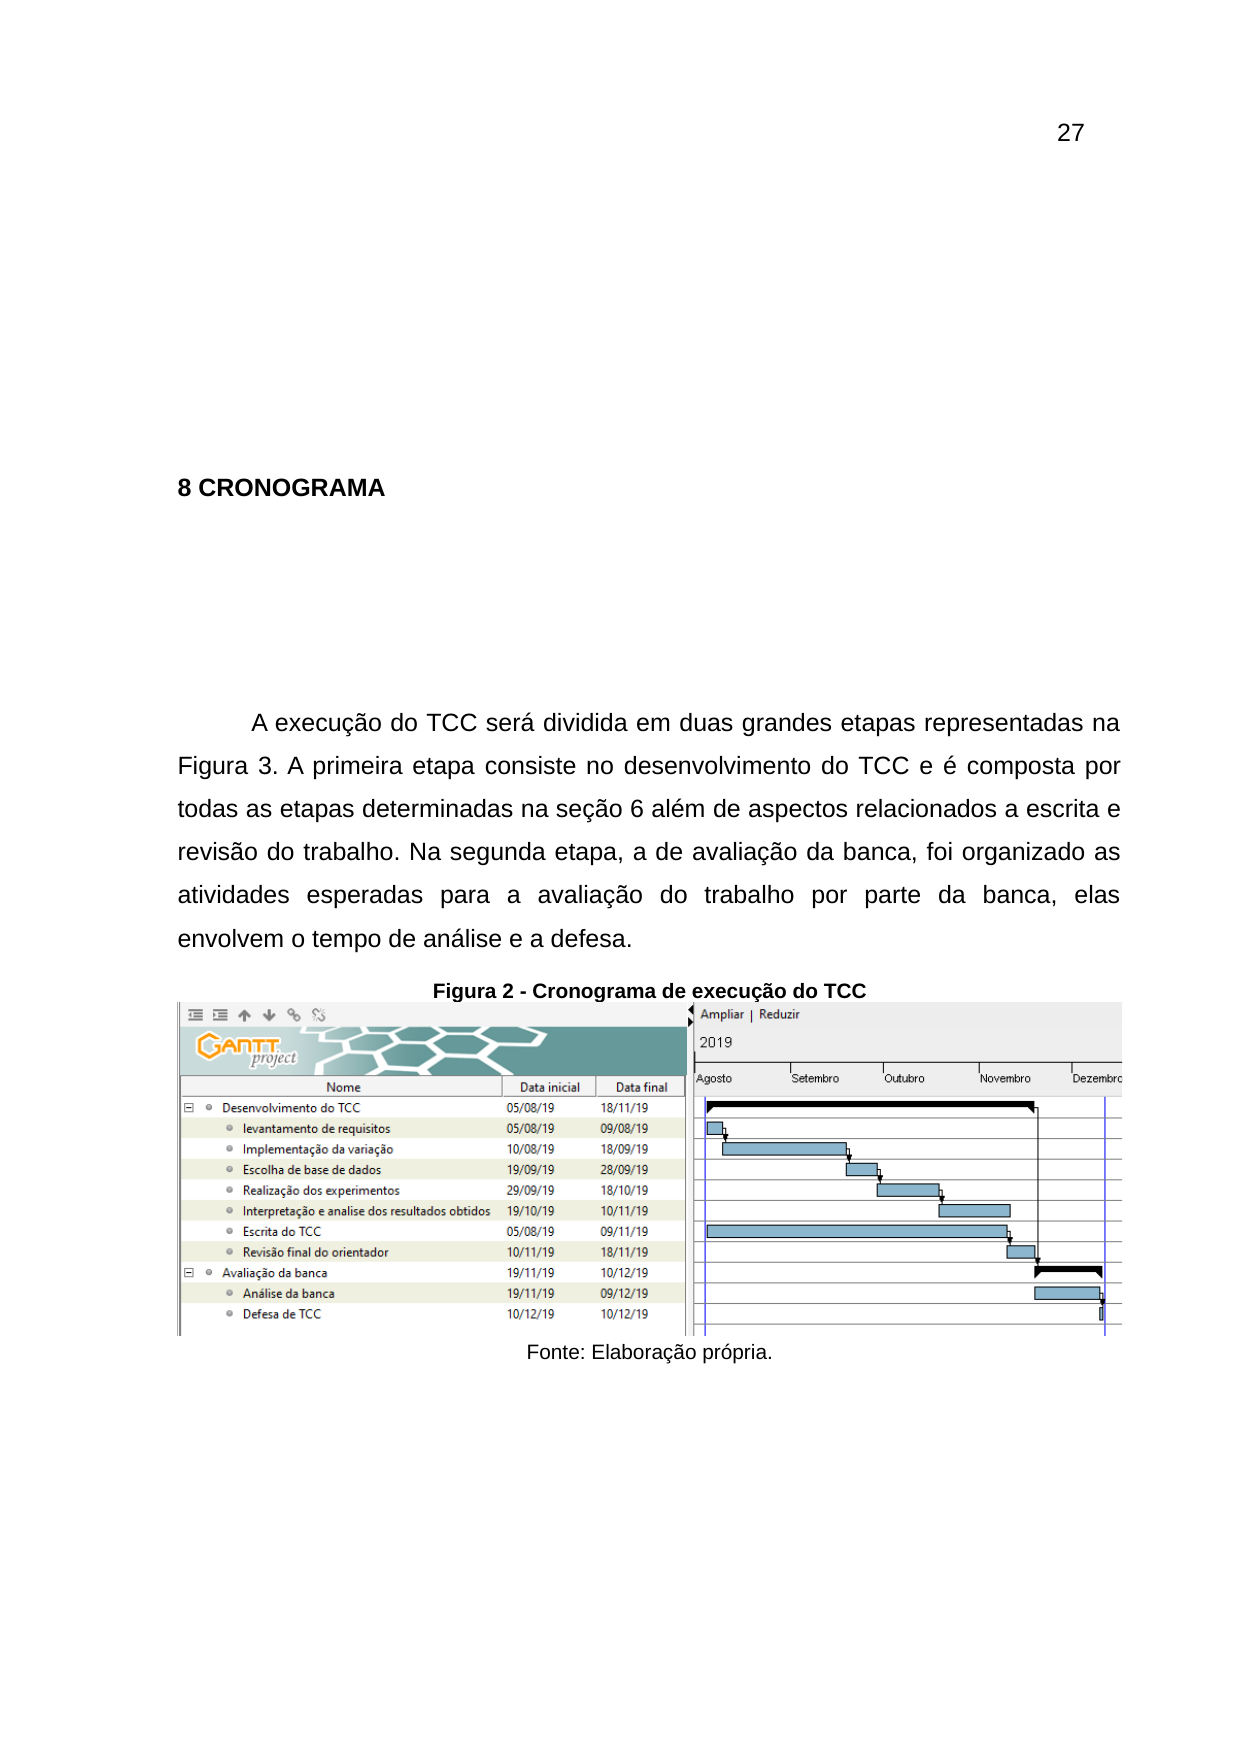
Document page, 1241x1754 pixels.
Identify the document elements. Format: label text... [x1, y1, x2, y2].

text A execução do TCC será dividida em duas grandes etapas representadas na Figura 3. A primeira etapa consiste no desenvolvimento do TCC e é composta por todas as etapas determinadas na seção 6 além de aspectos relacionados a escrita e revisão do trabalho. Na segunda etapa, a de avaliação da banca, foi organizado as atividades esperadas para a avaliação do trabalho por parte da banca, elas envolvem o tempo de análise e a defesa. [177, 708, 1122, 952]
picture [177, 1002, 1123, 1336]
text Fonte: Elaboração própria. [177, 1336, 1122, 1364]
text Figura 3 - Cronograma de execução do TCC [177, 978, 1122, 1002]
text 8 CRONOGRAMA [177, 472, 1122, 501]
